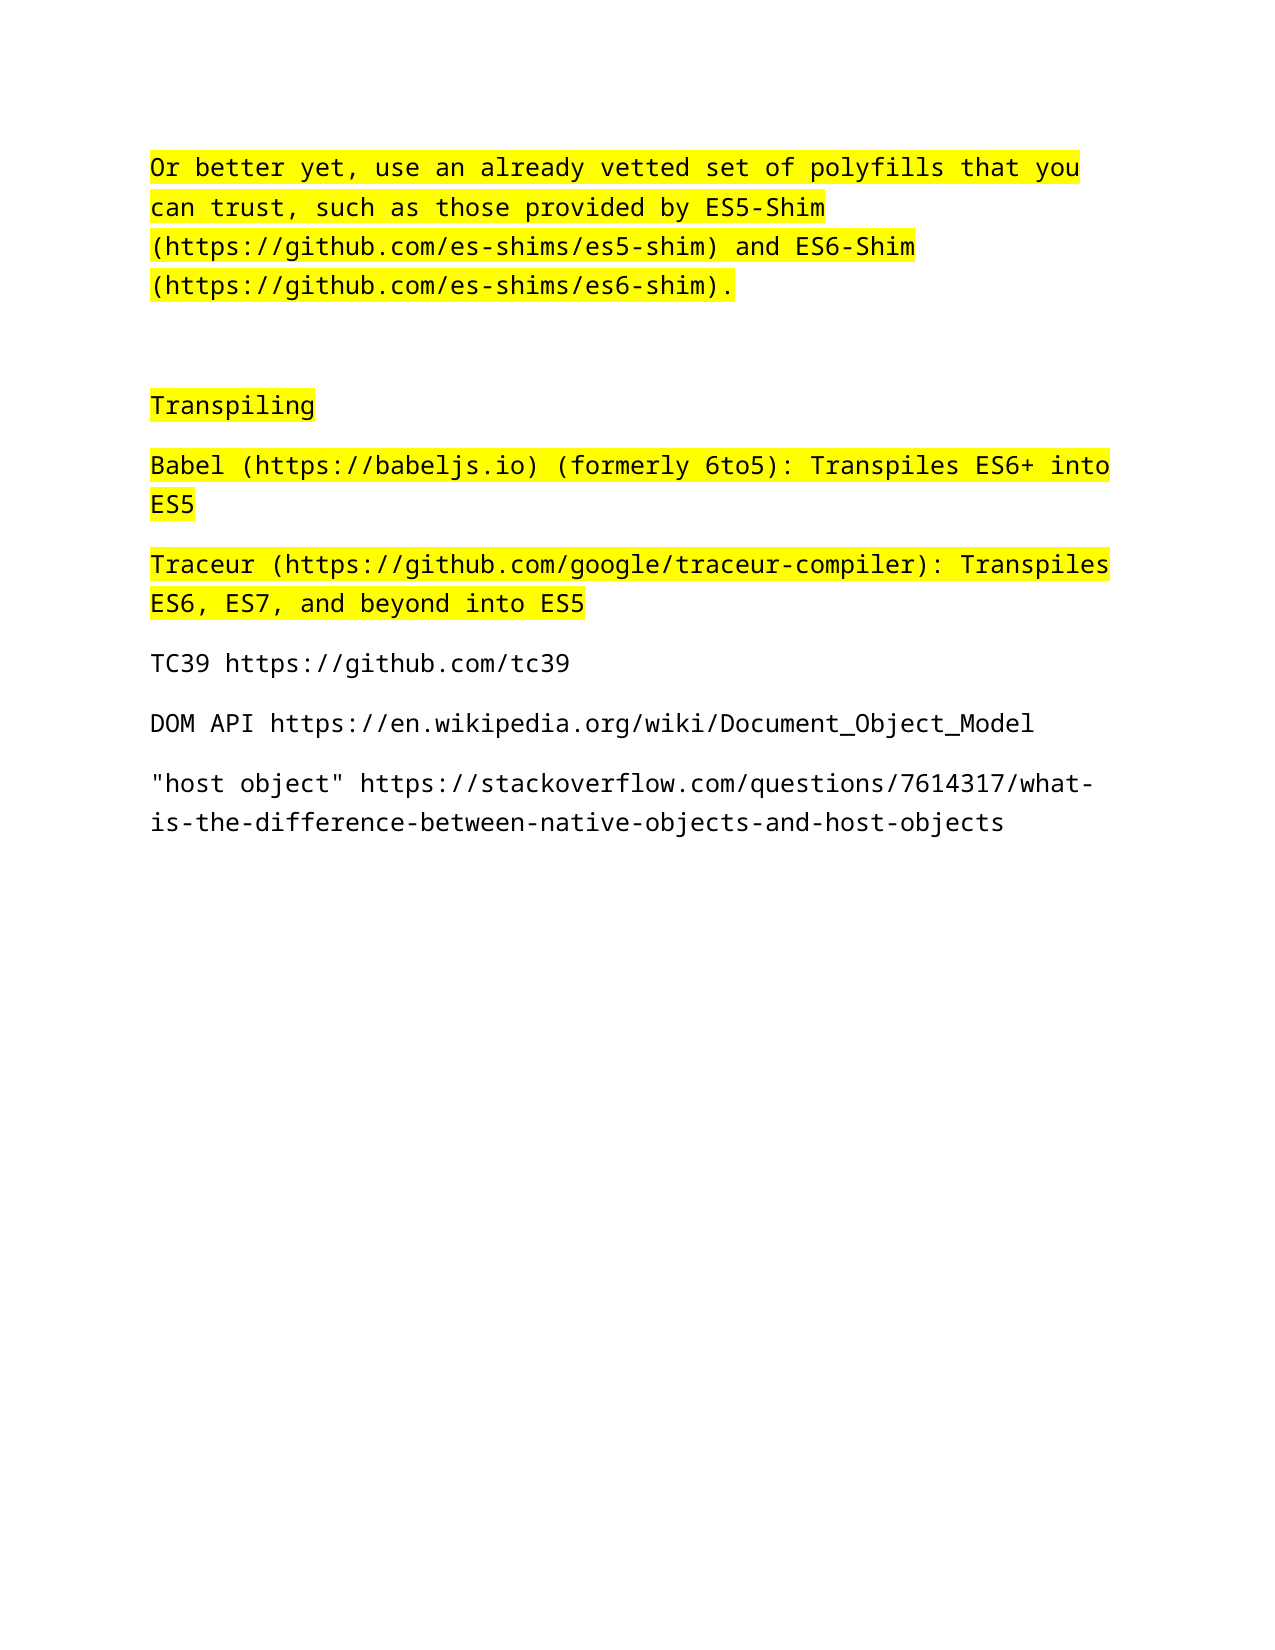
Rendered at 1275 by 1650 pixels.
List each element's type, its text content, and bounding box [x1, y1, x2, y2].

text Or better yet, use an already vetted set of polyfills that you can trust, such as those provided by ES5-Shim (https://github.com/es-shims/es5-shim) and ES6-Shim (https://github.com/es-shims/es6-shim). [150, 150, 1125, 302]
text Babel (https://babeljs.io) (formerly 6to5): Transpiles ES6+ into ES5 [150, 447, 1125, 521]
text Traceur (https://github.com/google/traceur-compiler): Transpiles ES6, ES7, and beyond into ES5 [150, 547, 1125, 620]
text TC39 https://github.com/tc39 [150, 646, 1125, 680]
text "host object" https://stackoverflow.com/questions/7614317/what-is-the-difference-between-native-objects-and-host-objects [150, 766, 1125, 839]
text DOM API https://en.wikipedia.org/wiki/Document_Object_Model [150, 706, 1125, 740]
text Transpiling [150, 387, 1125, 422]
